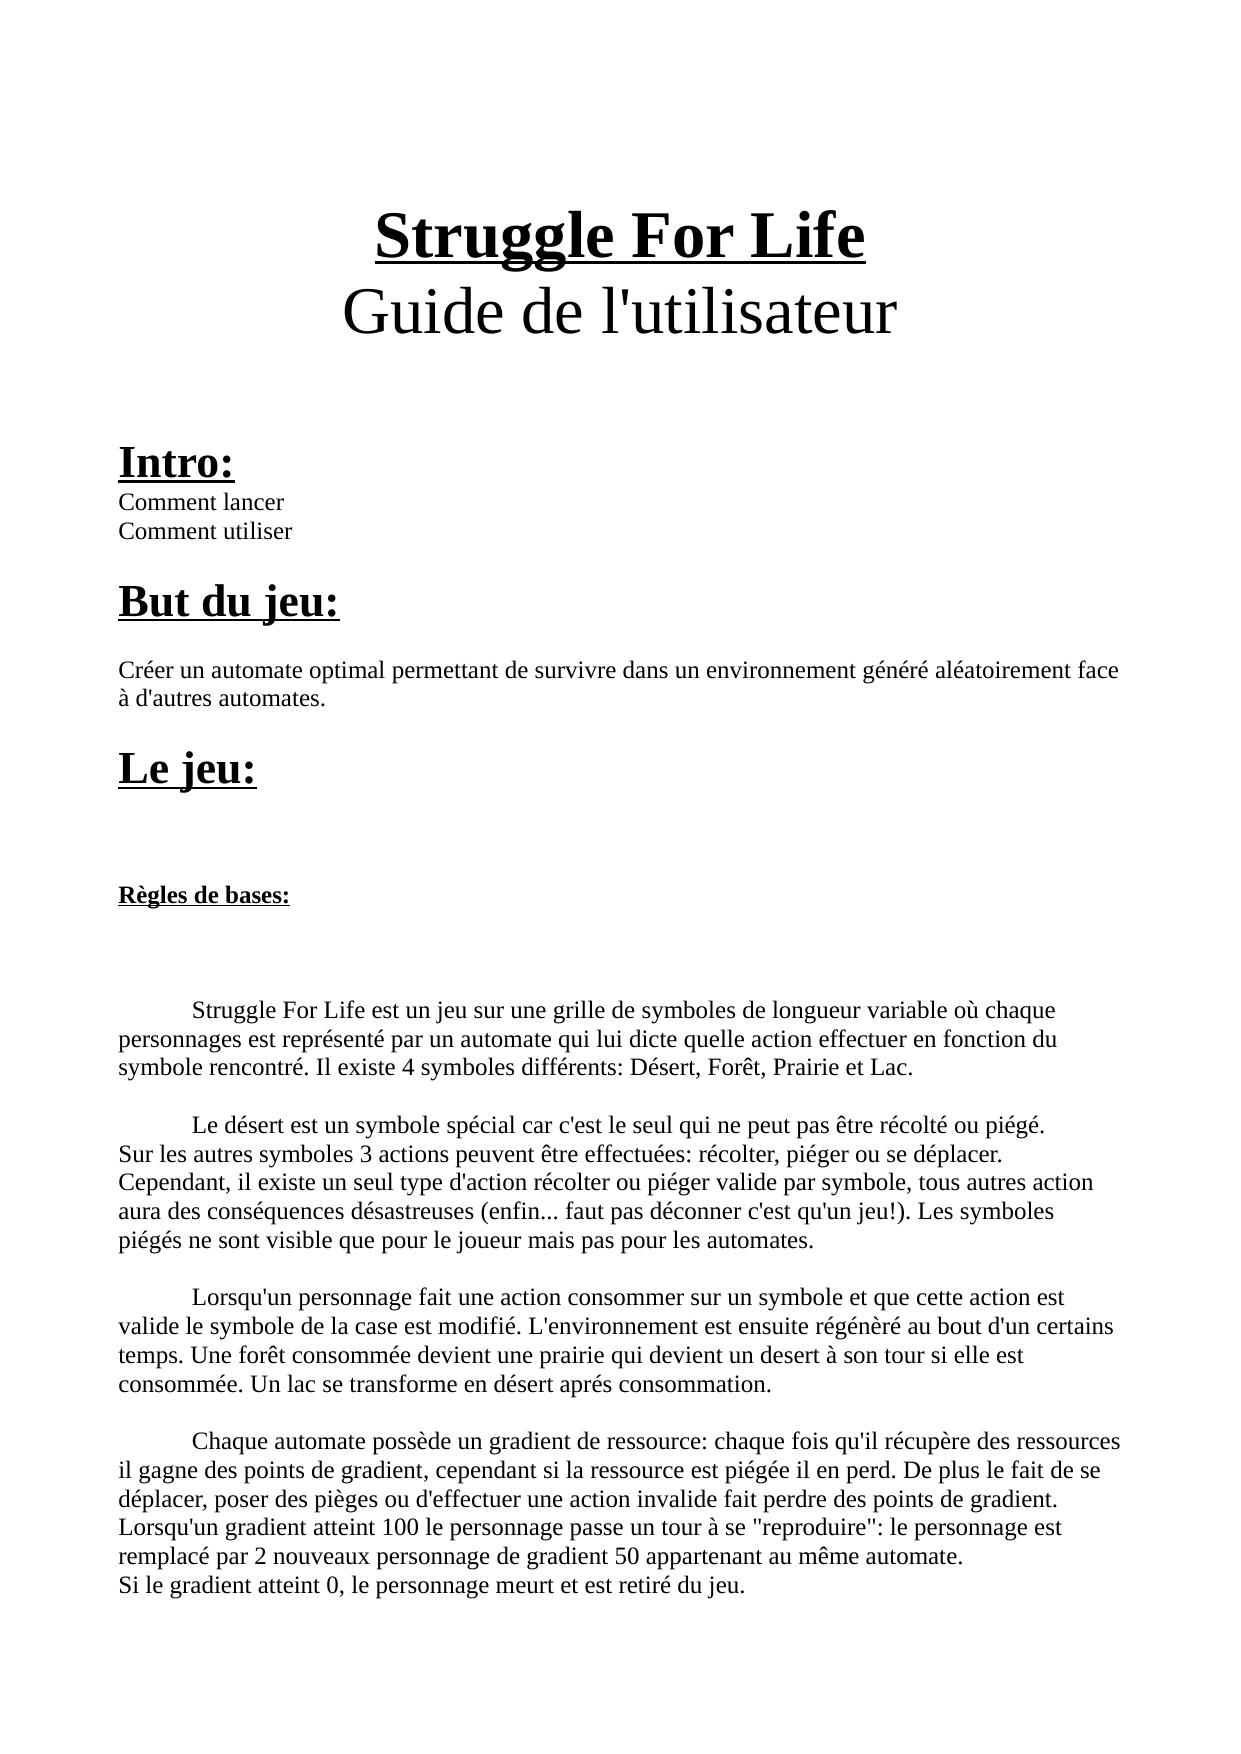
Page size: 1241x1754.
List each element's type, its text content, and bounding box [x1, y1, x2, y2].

text Lorsqu'un gradient atteint 100 le personnage passe un tour à se "reproduire": le personnage est remplacé par 2 nouveaux personnage de gradient 50 appartenant au même automate. [118, 1512, 1122, 1570]
text Le désert est un symbole spécial car c'est le seul qui ne peut pas être récolté ou piégé. [118, 1110, 1122, 1139]
text Comment lancer [118, 487, 1122, 516]
text Créer un automate optimal permettant de survivre dans un environnement généré aléatoirement face à d'autres automates. [118, 655, 1122, 712]
text But du jeu: [118, 573, 1122, 626]
text Chaque automate possède un gradient de ressource: chaque fois qu'il récupère des ressources il gagne des points de gradient, cependant si la ressource est piégée il en perd. De plus le fait de se déplacer, poser des pièges ou d'effectuer une action invalide fait perdre des points de gradient. [118, 1426, 1122, 1512]
text Struggle For Life est un jeu sur une grille de symboles de longueur variable où chaque personnages est représenté par un automate qui lui dicte quelle action effectuer en fonction du symbole rencontré. Il existe 4 symboles différents: Désert, Forêt, Prairie et Lac. [118, 995, 1122, 1081]
text Comment utiliser [118, 516, 1122, 544]
text Intro: [118, 434, 1122, 487]
text Struggle For Life [118, 195, 1122, 271]
text Sur les autres symboles 3 actions peuvent être effectuées: récolter, piéger ou se déplacer. Cependant, il existe un seul type d'action récolter ou piéger valide par symbole, tous autres action aura des conséquences désastreuses (enfin... faut pas déconner c'est qu'un jeu!). Les symboles piégés ne sont visible que pour le joueur mais pas pour les automates. [118, 1139, 1122, 1254]
text Le jeu: [118, 741, 1122, 794]
text Règles de bases: [118, 880, 1122, 909]
text Si le gradient atteint 0, le personnage meurt et est retiré du jeu. [118, 1570, 1122, 1599]
text Guide de l'utilisateur [118, 271, 1122, 348]
text Lorsqu'un personnage fait une action consommer sur un symbole et que cette action est valide le symbole de la case est modifié. L'environnement est ensuite régénèré au bout d'un certains temps. Une forêt consommée devient une prairie qui devient un desert à son tour si elle est consommée. Un lac se transforme en désert aprés consommation. [118, 1282, 1122, 1397]
